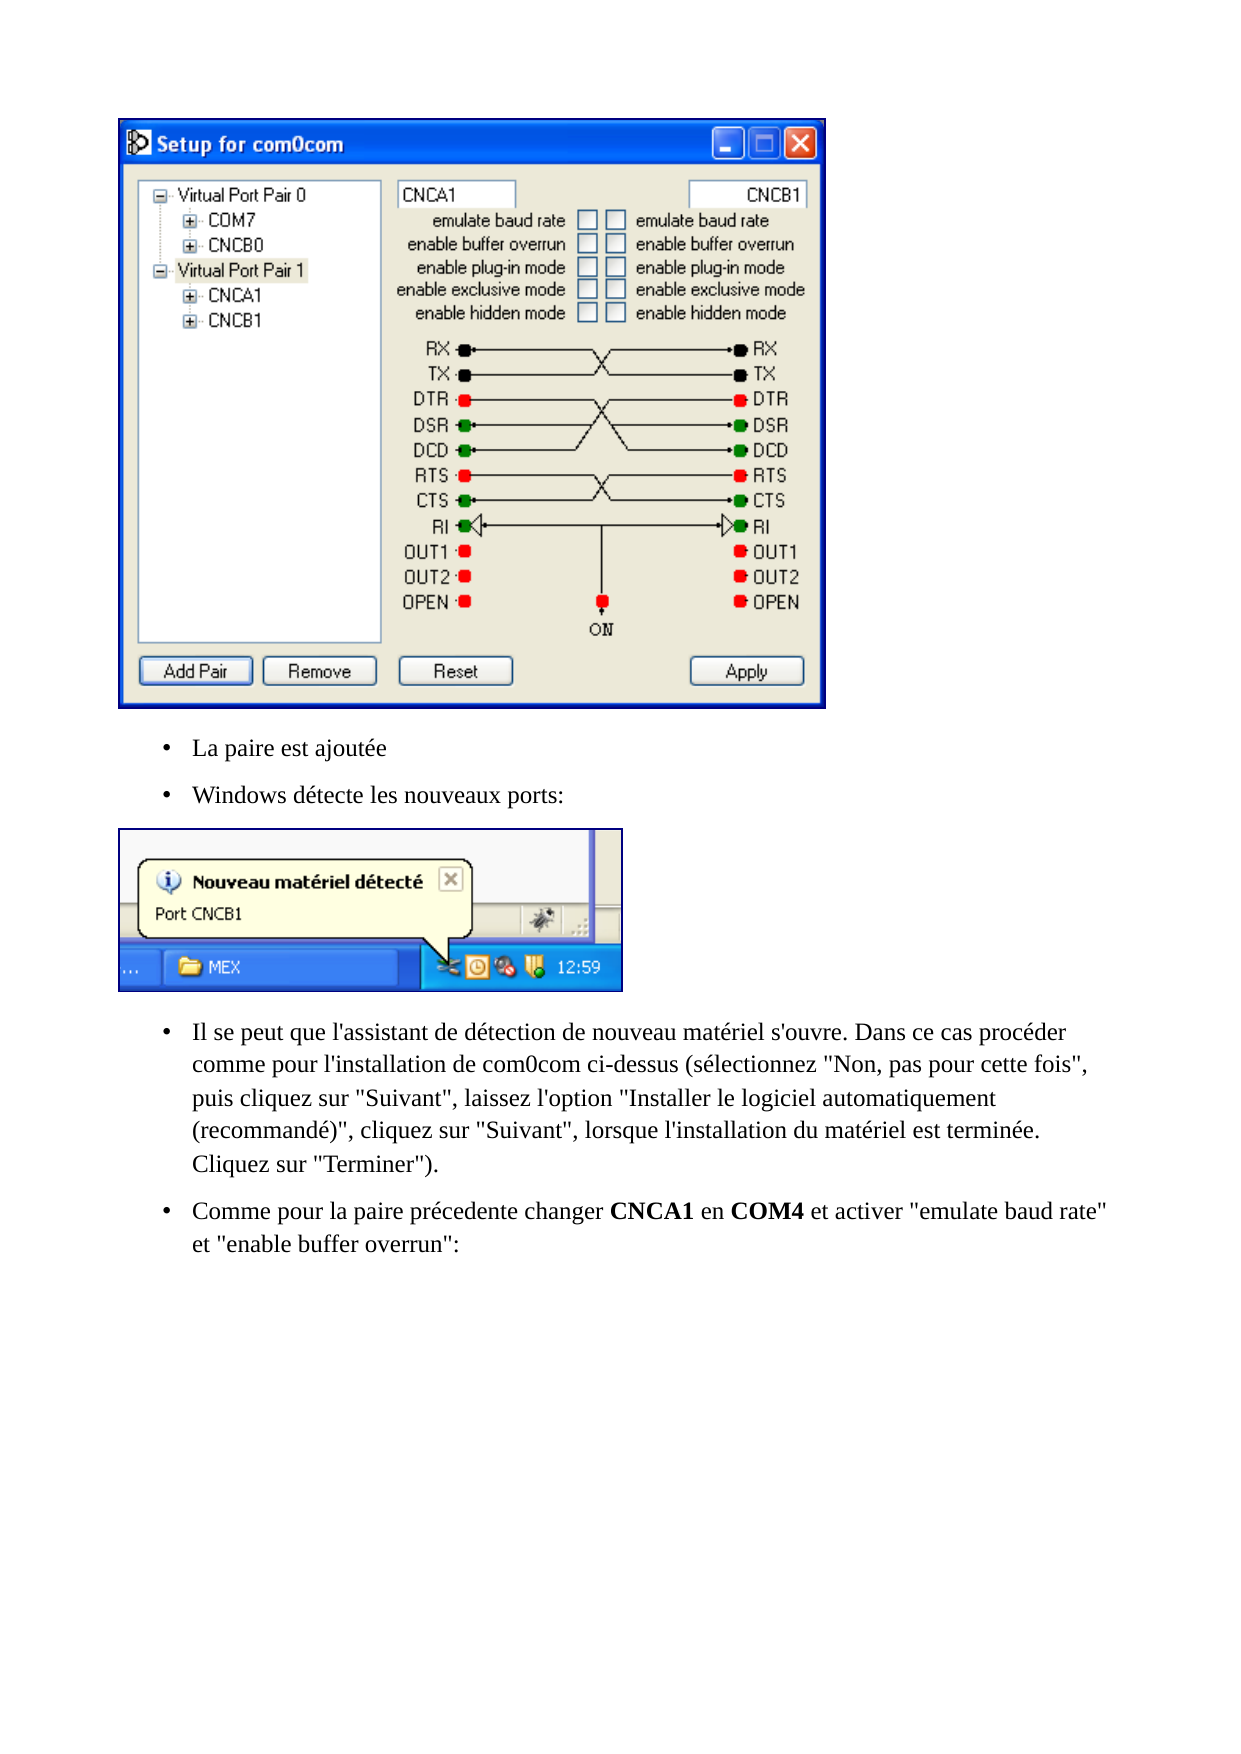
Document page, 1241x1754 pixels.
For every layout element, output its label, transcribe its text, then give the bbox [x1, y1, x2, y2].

picture [120, 830, 621, 991]
list Il se peut que l'assistant de détection de nouveau matériel s'ouvre. Dans ce cas procéder comme pour l'installation de com0com ci-dessus (sélectionnez "Non, pas pour cette fois", puis cliquez sur "Suivant", laissez l'option "Installer le logiciel automatiquement (recommandé)", cliquez sur "Suivant", lorsque l'installation du matériel est terminée. Cliquez sur "Terminer"). [162, 1017, 1122, 1177]
list La paire est ajoutée [162, 733, 1122, 762]
list Comme pour la paire précedente changer CNCA1 en COM4 et activer "emulate baud rate" et "enable buffer overrun": [162, 1196, 1122, 1258]
picture [120, 120, 824, 707]
list Windows détecte les nouveaux ports: [162, 781, 1122, 809]
